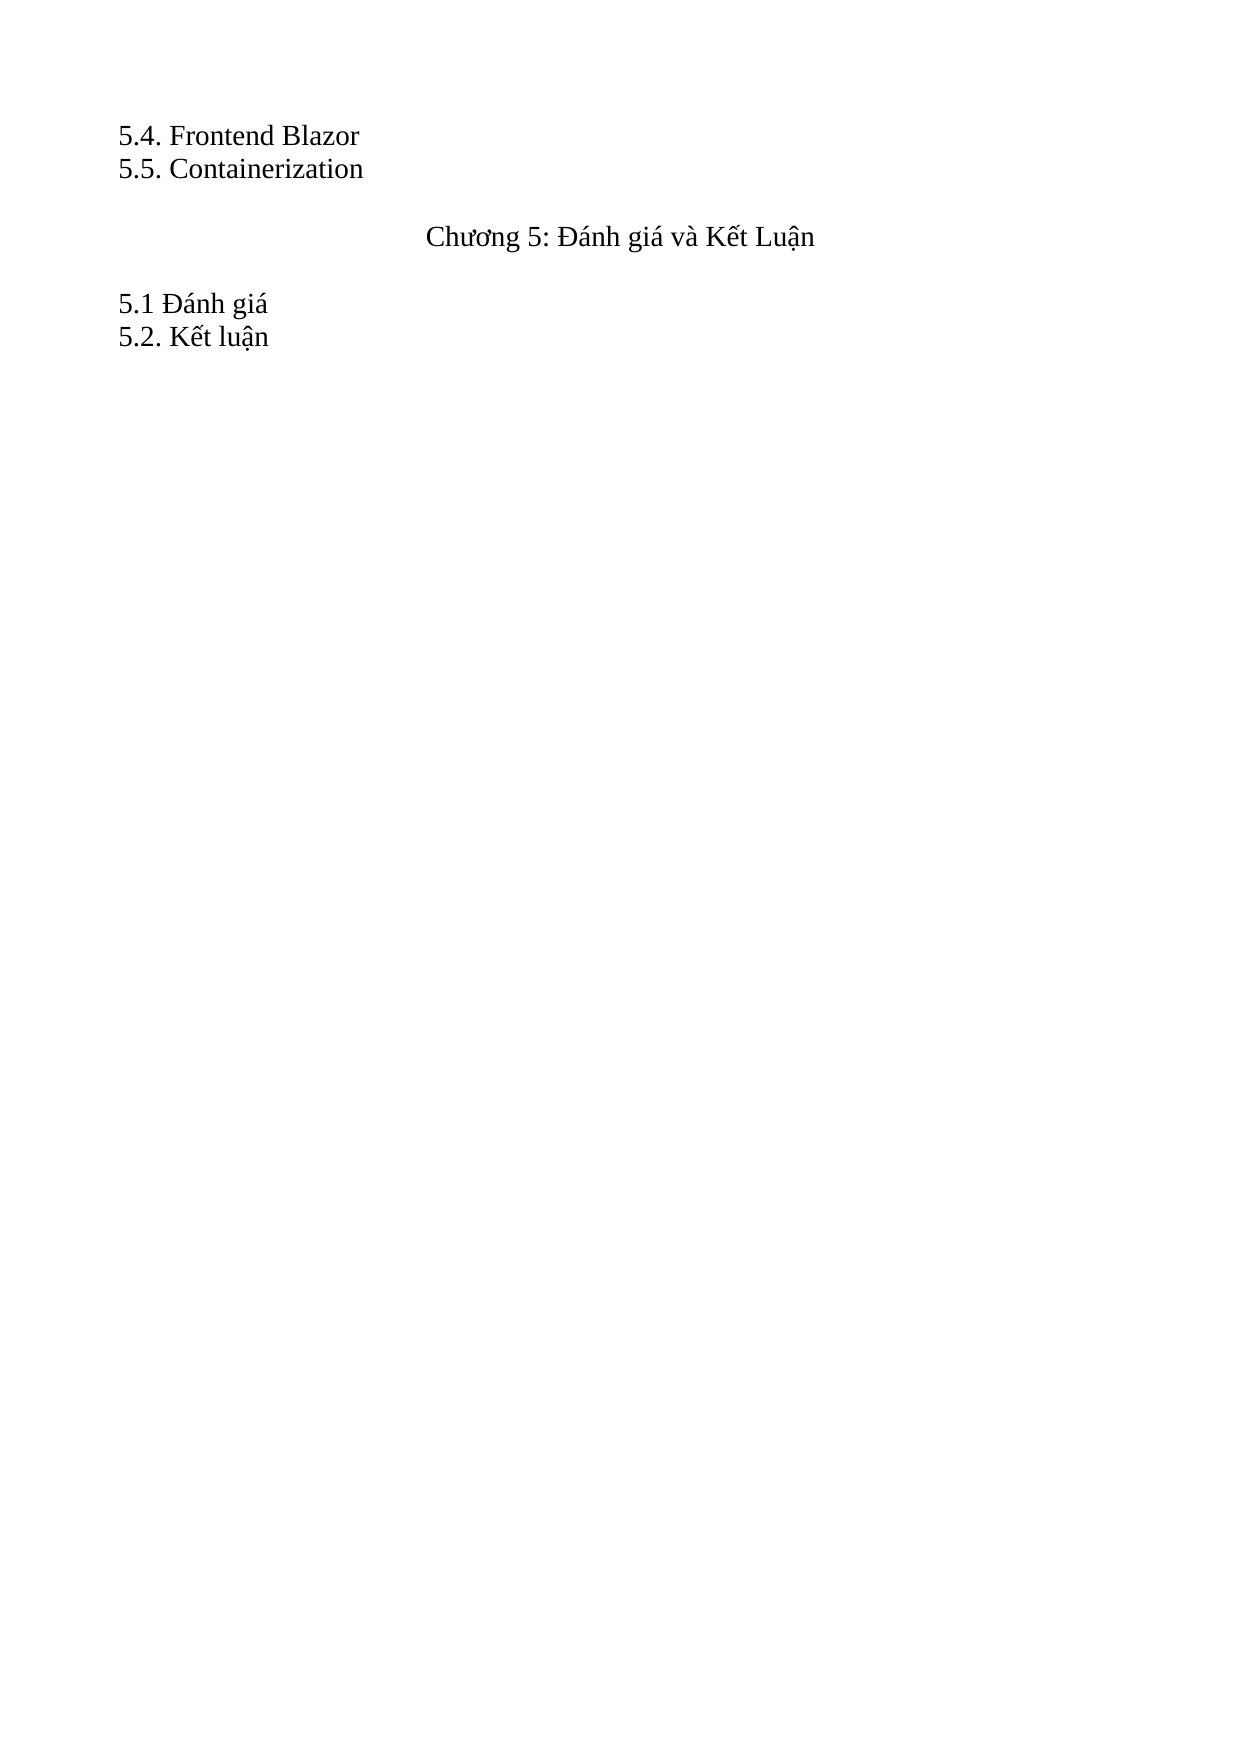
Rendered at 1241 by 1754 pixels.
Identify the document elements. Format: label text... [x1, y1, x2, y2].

text 5.1 Đánh giá [118, 286, 1122, 319]
text 5.2. Kết luận [118, 319, 1122, 353]
text Chương 5: Đánh giá và Kết Luận [118, 219, 1122, 252]
text 5.4. Frontend Blazor [118, 118, 1122, 152]
text 5.5. Containerization [118, 152, 1122, 185]
